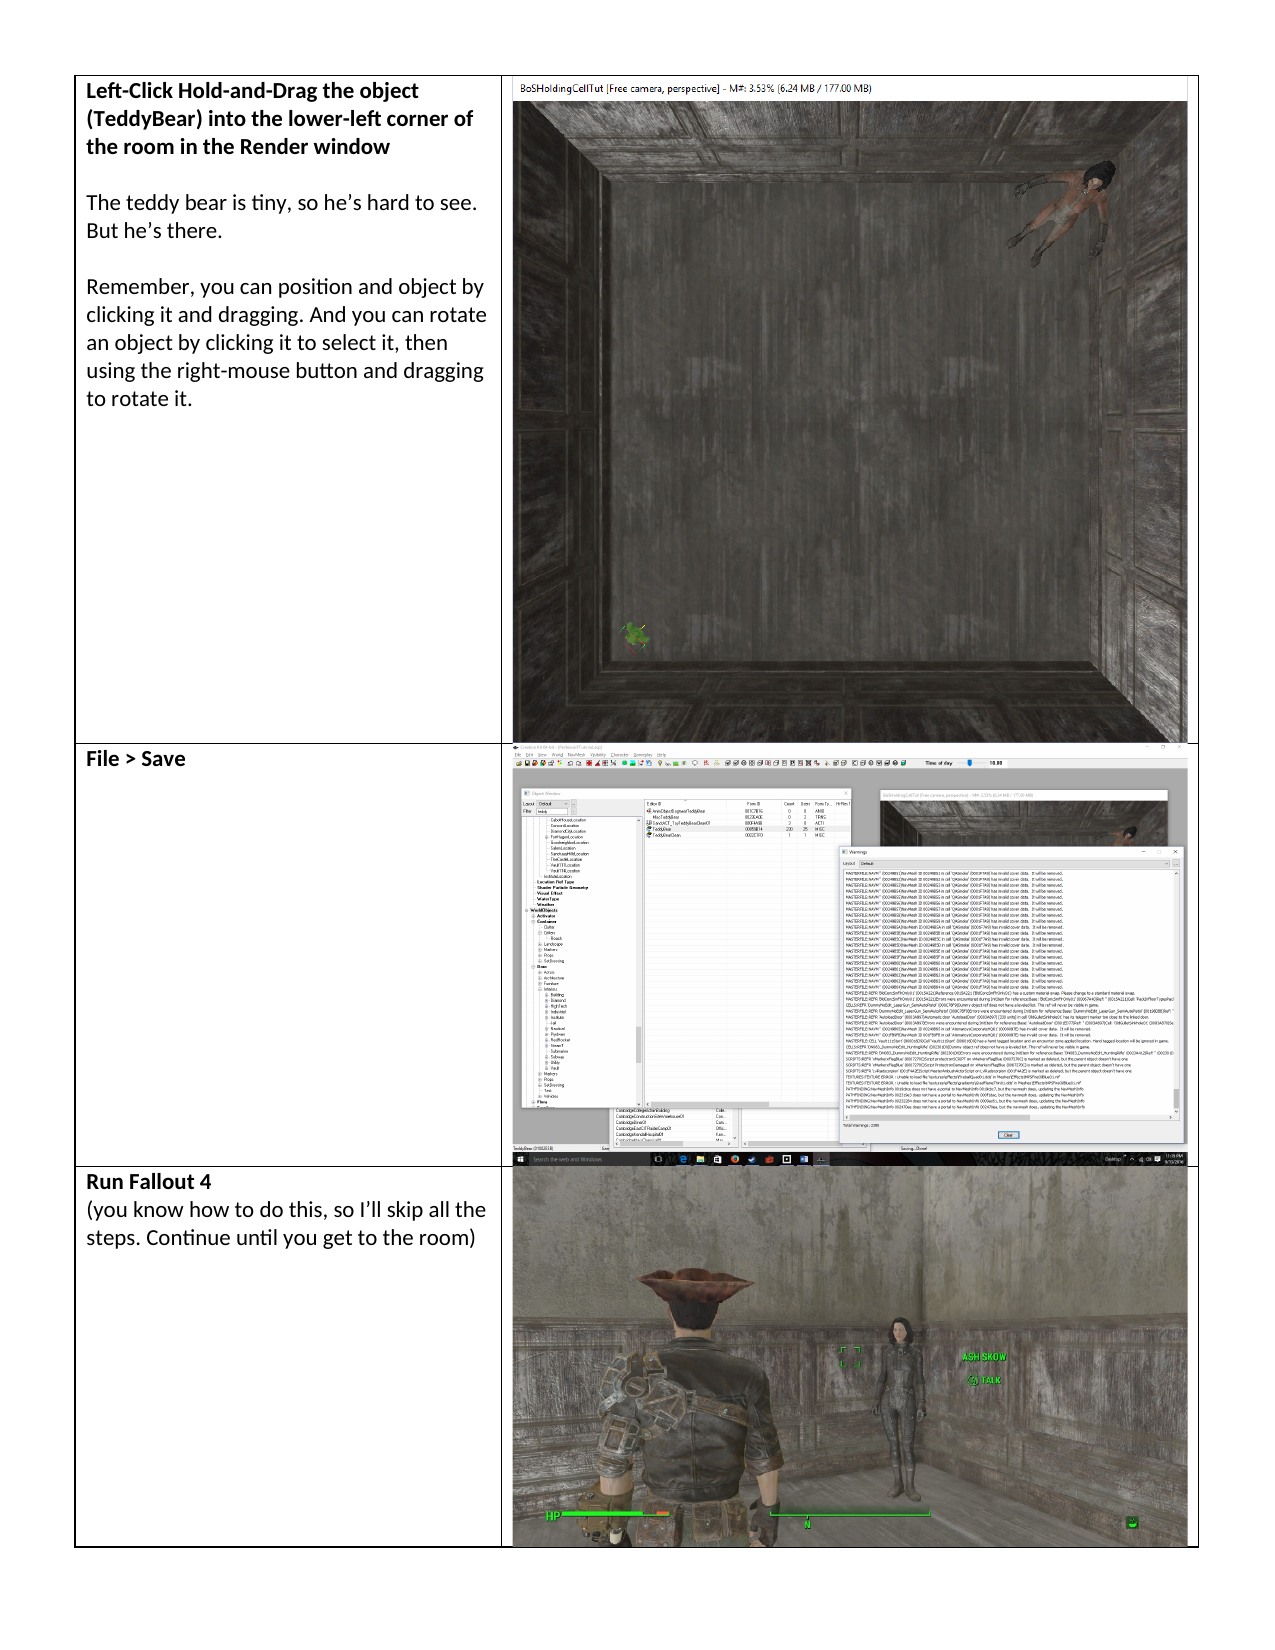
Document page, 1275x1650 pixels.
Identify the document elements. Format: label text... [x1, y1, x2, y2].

table_cell [1188, 1167, 1198, 1546]
table_cell Left-Click Hold-and-Drag the object (TeddyBear) into the lower-left corner of the room in the Render window The teddy bear is tiny, so he’s hard to see. But he’s there. Remember, you can position and object by clicking it and dragging. And you can rotate an object by clicking it to select it, then using the right-mouse button and dragging to rotate it. [76, 76, 501, 743]
table_cell [502, 744, 512, 1166]
table_cell [502, 1167, 512, 1546]
table_cell [1188, 76, 1198, 743]
table_cell File > Save [76, 744, 501, 1166]
table_cell [502, 76, 512, 743]
table_cell Run Fallout 4 (you know how to do this, so I’ll skip all the steps. Continue until you get to the room) [76, 1167, 501, 1546]
table_cell [1188, 744, 1198, 1166]
